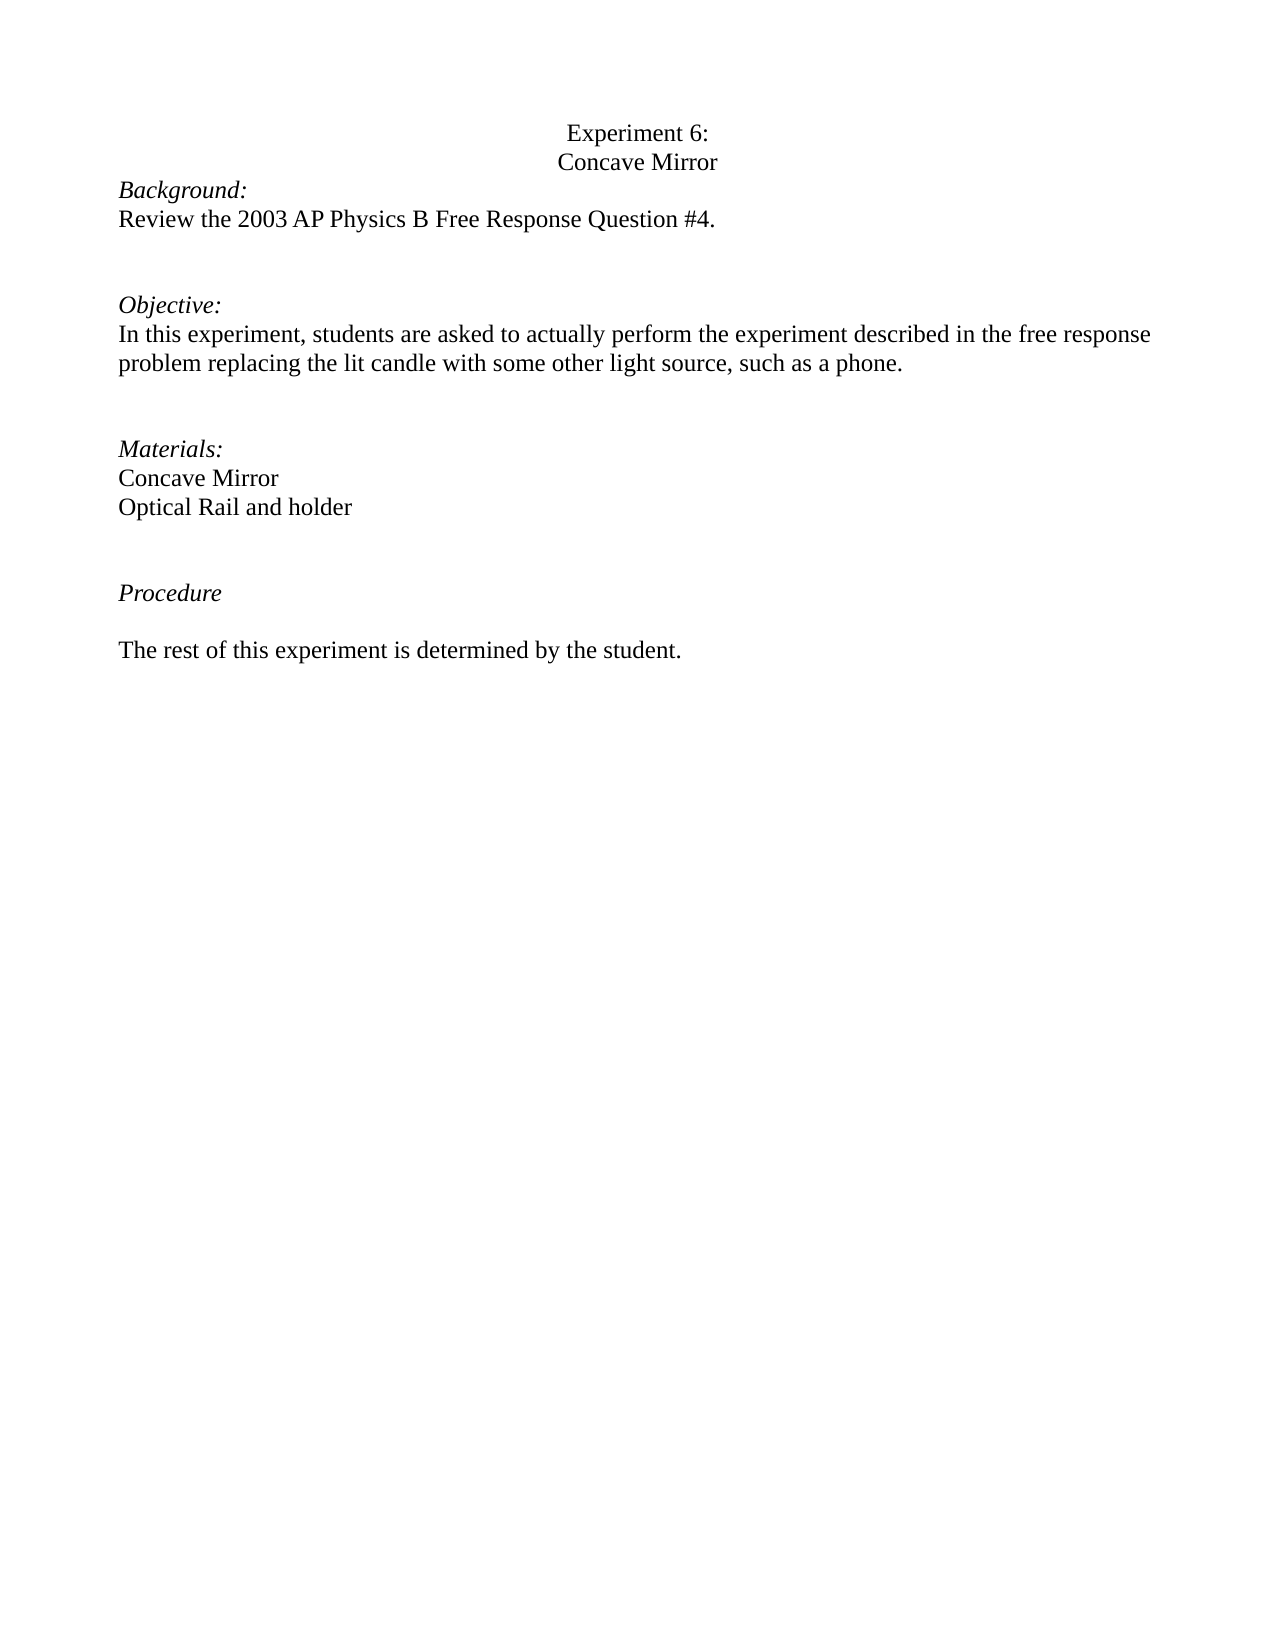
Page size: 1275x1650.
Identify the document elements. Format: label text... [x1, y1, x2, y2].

text Procedure [118, 578, 1157, 607]
text The rest of this experiment is determined by the student. [118, 636, 1157, 664]
text Background: [118, 176, 1157, 204]
text Concave Mirror [118, 463, 1157, 492]
text Experiment 6: [118, 118, 1157, 147]
text In this experiment, students are asked to actually perform the experiment described in the free response problem replacing the lit candle with some other light source, such as a phone. [118, 319, 1157, 377]
text Materials: [118, 434, 1157, 463]
text Objective: [118, 291, 1157, 319]
text Optical Rail and holder [118, 492, 1157, 521]
text Concave Mirror [118, 147, 1157, 176]
text Review the 2003 AP Physics B Free Response Question #4. [118, 204, 1157, 233]
